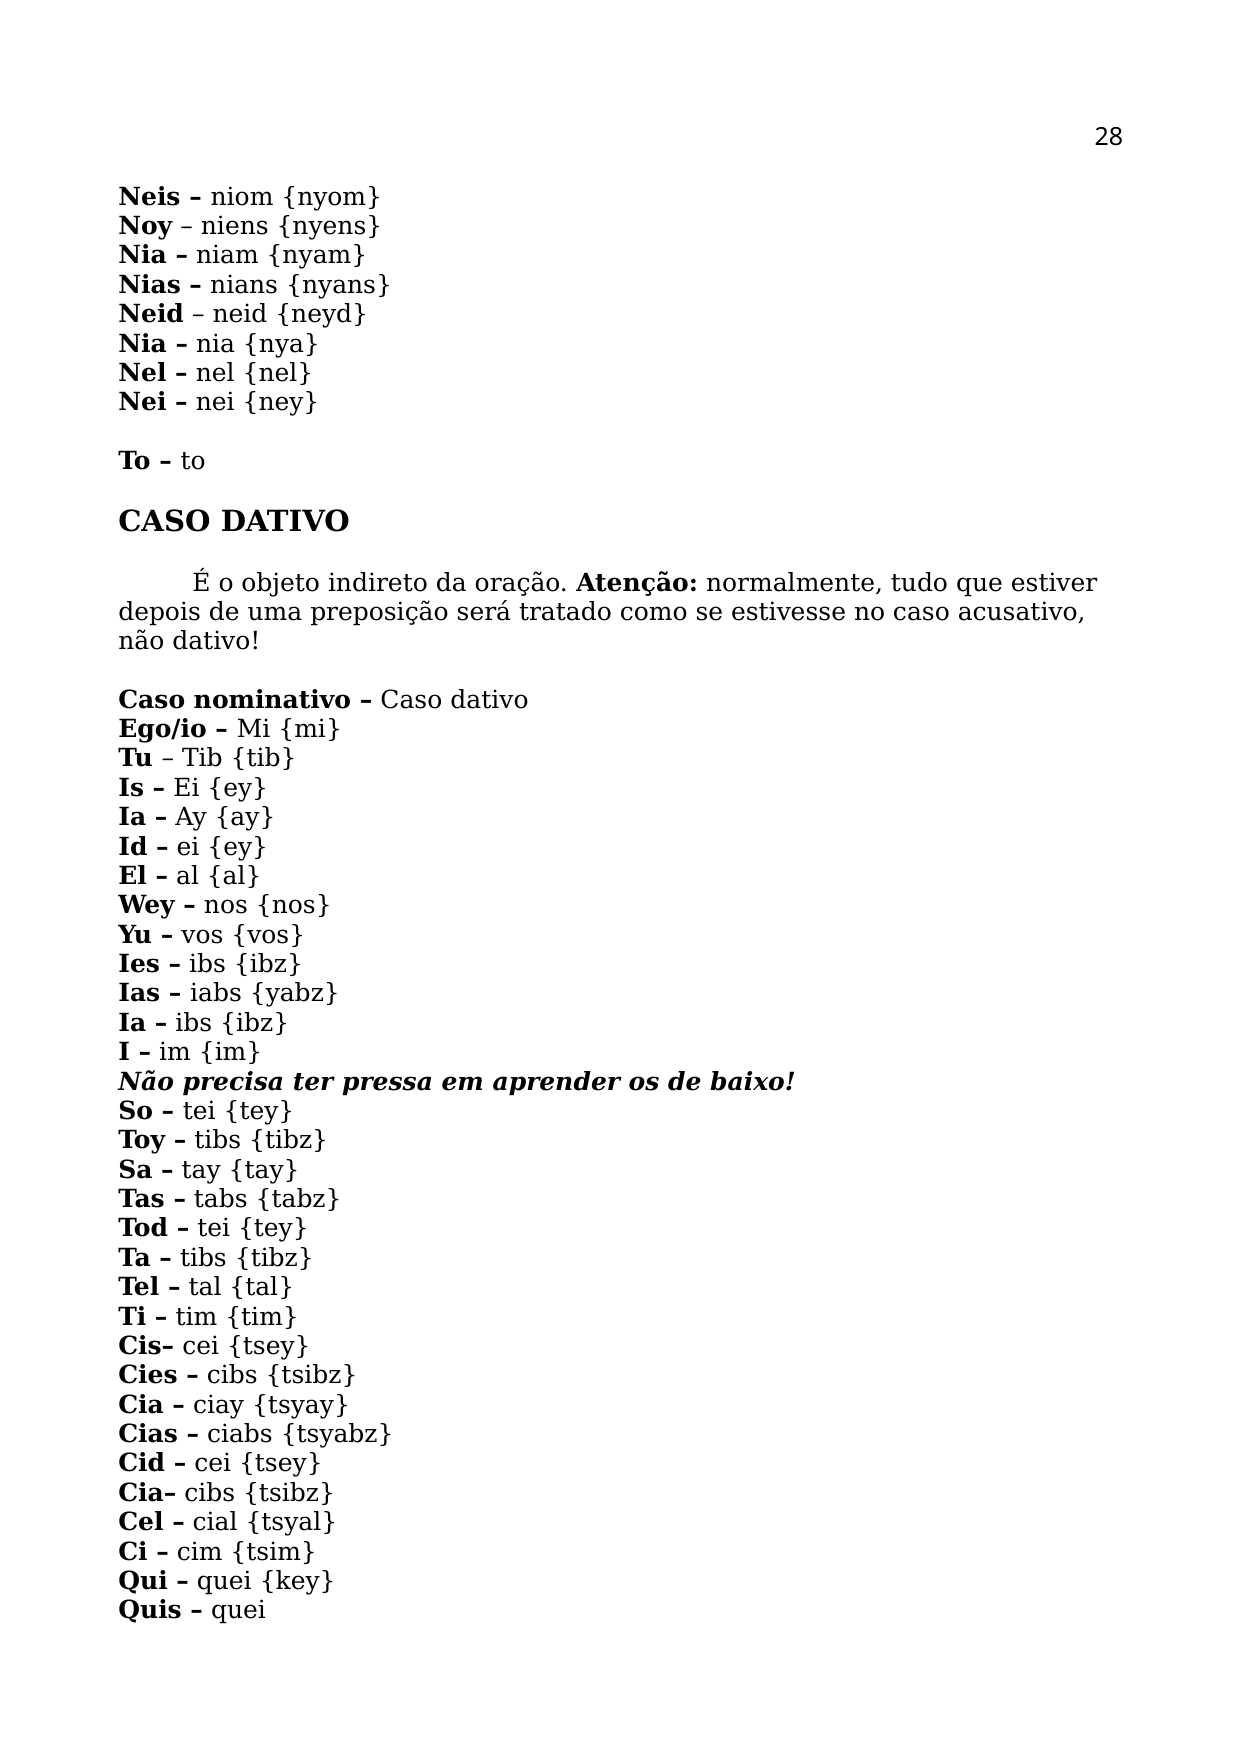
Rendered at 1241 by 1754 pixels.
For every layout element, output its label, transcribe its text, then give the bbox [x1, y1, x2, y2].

text Nia – nia {nya} [118, 328, 1123, 358]
text Yu – vos {vos} [118, 920, 1123, 949]
text Sa – tay {tay} [118, 1155, 1123, 1184]
text Quis – quei [118, 1595, 1123, 1625]
text Ti – tim {tim} [118, 1302, 1123, 1331]
text Cel – cial {tsyal} [118, 1507, 1123, 1537]
text To – to [118, 446, 1123, 475]
text Tu – Tib {tib} [118, 743, 1123, 773]
text Tel – tal {tal} [118, 1272, 1123, 1302]
text I – im {im} [118, 1037, 1123, 1067]
text Tas – tabs {tabz} [118, 1184, 1123, 1213]
subtitle CASO DATIVO [118, 504, 1123, 539]
text Ia – ibs {ibz} [118, 1008, 1123, 1037]
text Nias – nians {nyans} [118, 270, 1123, 299]
text Wey – nos {nos} [118, 890, 1123, 920]
text Cia – ciay {tsyay} [118, 1390, 1123, 1419]
text Is – Ei {ey} [118, 773, 1123, 802]
text Neid – neid {neyd} [118, 299, 1123, 328]
text Nia – niam {nyam} [118, 240, 1123, 270]
text Ia – Ay {ay} [118, 802, 1123, 832]
text É o objeto indireto da oração. Atenção: normalmente, tudo que estiver depois de uma preposição será tratado como se estivesse no caso acusativo, não dativo! [118, 568, 1123, 656]
text Cia– cibs {tsibz} [118, 1478, 1123, 1507]
text Nei – nei {ney} [118, 387, 1123, 417]
text Ies – ibs {ibz} [118, 949, 1123, 978]
text Neis – niom {nyom} [118, 182, 1123, 211]
text Id – ei {ey} [118, 832, 1123, 861]
text Ego/io – Mi {mi} [118, 714, 1123, 743]
text Cis– cei {tsey} [118, 1331, 1123, 1360]
text Ci – cim {tsim} [118, 1537, 1123, 1566]
text Ta – tibs {tibz} [118, 1243, 1123, 1272]
text Noy – niens {nyens} [118, 211, 1123, 240]
text So – tei {tey} [118, 1096, 1123, 1125]
text Não precisa ter pressa em aprender os de baixo! [118, 1067, 1123, 1096]
text Nel – nel {nel} [118, 358, 1123, 387]
text El – al {al} [118, 861, 1123, 890]
text Toy – tibs {tibz} [118, 1125, 1123, 1155]
text Cias – ciabs {tsyabz} [118, 1419, 1123, 1448]
text Tod – tei {tey} [118, 1213, 1123, 1243]
text Cid – cei {tsey} [118, 1448, 1123, 1478]
text Cies – cibs {tsibz} [118, 1360, 1123, 1390]
text Caso nominativo – Caso dativo [118, 685, 1123, 714]
text Qui – quei {key} [118, 1566, 1123, 1595]
text Ias – iabs {yabz} [118, 978, 1123, 1008]
